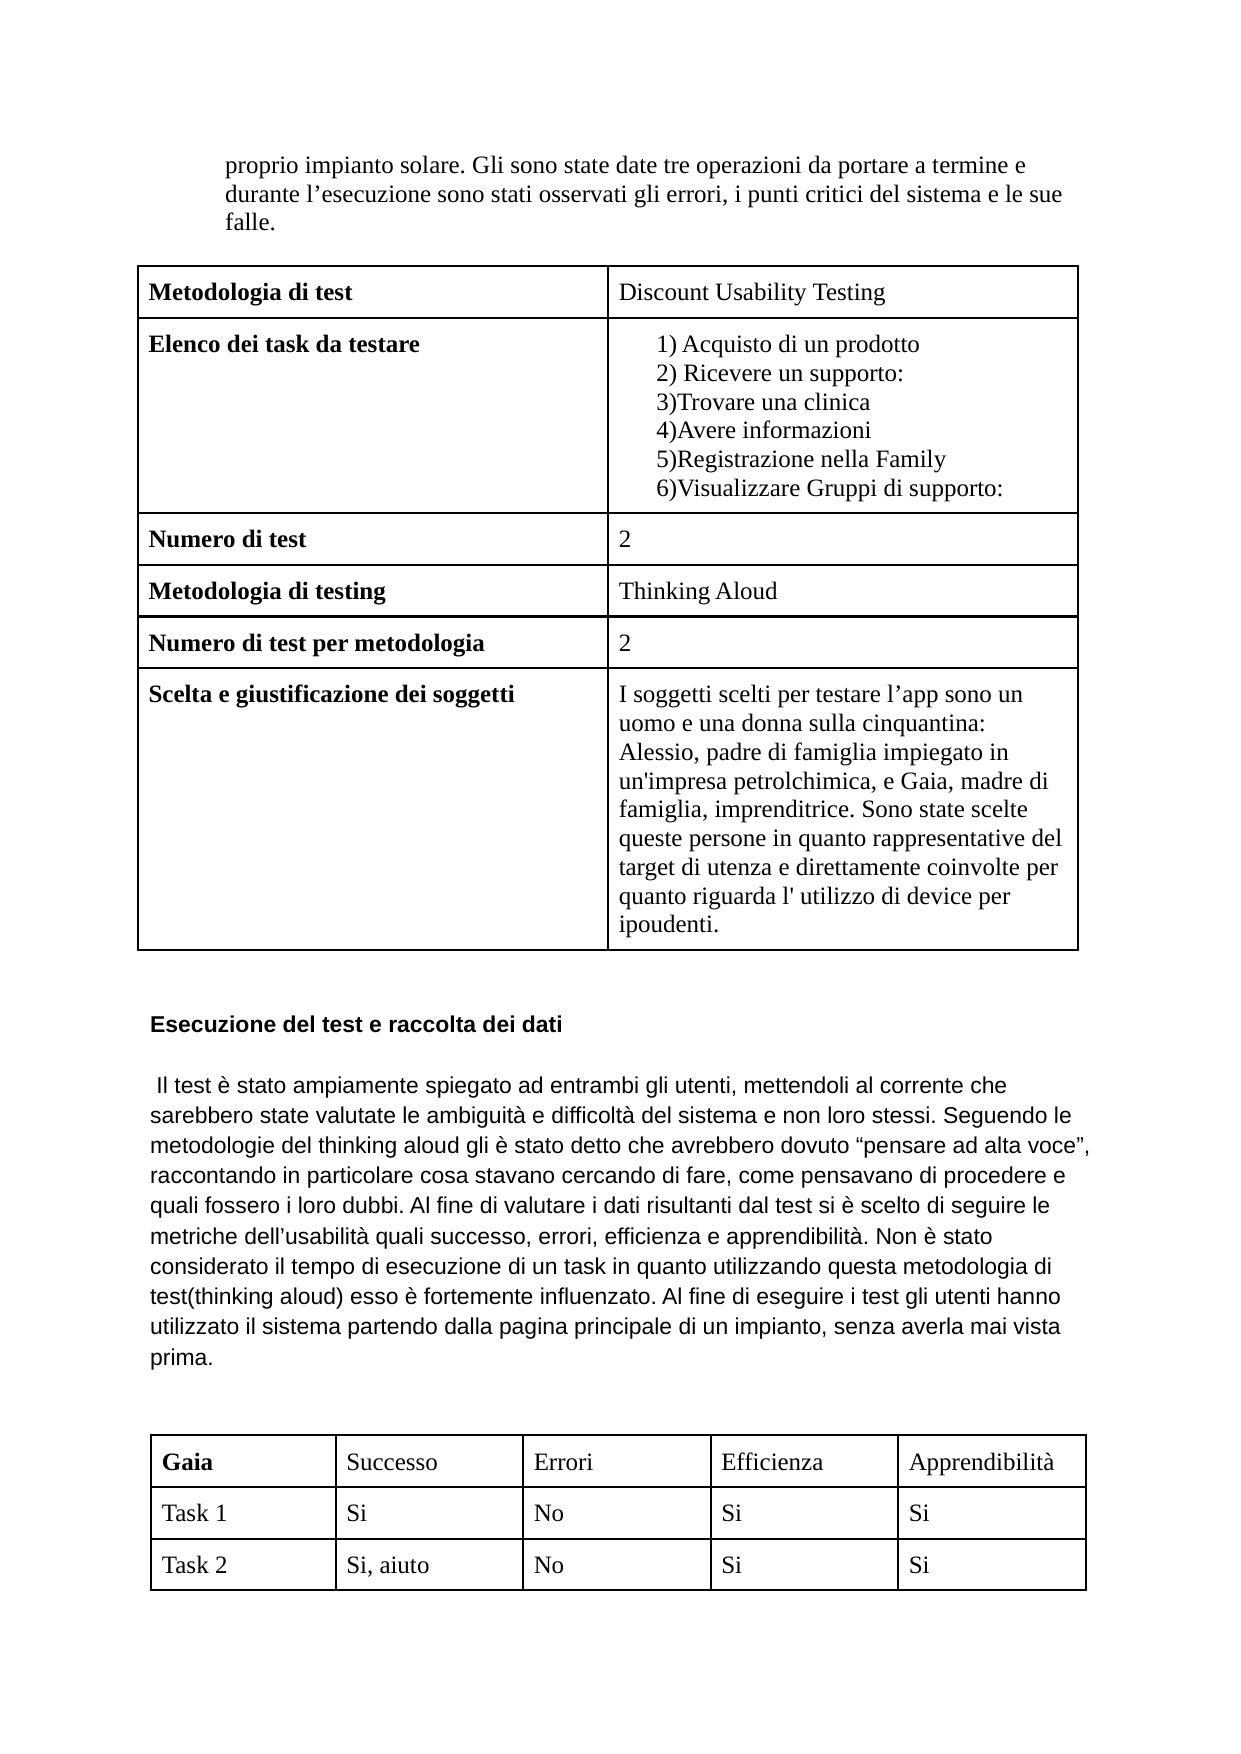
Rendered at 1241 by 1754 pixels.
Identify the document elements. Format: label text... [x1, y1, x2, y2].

table_cell Si [337, 1488, 522, 1537]
table_header Gaia [152, 1436, 335, 1486]
table_cell 2 [609, 514, 1077, 564]
table_cell Si [712, 1488, 897, 1537]
table_cell Thinking Aloud [609, 566, 1077, 615]
table_cell Si, aiuto [337, 1540, 522, 1589]
table_cell Si [899, 1488, 1085, 1537]
table_header Apprendibilità [899, 1436, 1085, 1486]
table_cell No [524, 1488, 710, 1537]
table_cell Si [899, 1540, 1085, 1589]
table_cell 1) Acquisto di un prodotto 2) Ricevere un supporto: 3)Trovare una clinica 4)Avere informazioni 5)Registrazione nella Family 6)Visualizzare Gruppi di supporto: [609, 319, 1077, 512]
table_header Successo [337, 1436, 522, 1486]
table_cell Numero di test per metodologia [139, 618, 607, 667]
table_cell I soggetti scelti per testare l’app sono un uomo e una donna sulla cinquantina: Alessio,​ padre di famiglia impiegato in un'impresa petrolchimica, e Gaia, ​madre di famiglia, imprenditrice. Sono state scelte queste persone in quanto rappresentative del target di utenza e direttamente coinvolte per quanto riguarda l' utilizzo di device per ipoudenti. [609, 669, 1077, 949]
table_cell 2 [609, 618, 1077, 667]
table_header Discount Usability Testing [609, 267, 1077, 317]
text proprio impianto solare. Gli sono state date tre operazioni da portare a termine e durante l’esecuzione sono stati osservati gli errori, i punti critici del sistema e le sue falle. [187, 150, 1090, 236]
table_cell Task 2 [152, 1540, 335, 1589]
table_header Efficienza [712, 1436, 897, 1486]
table_cell Si [712, 1540, 897, 1589]
text Il test è stato ampiamente spiegato ad entrambi gli utenti, mettendoli al corrente che sarebbero state valutate le ambiguità e difficoltà del sistema e non loro stessi. Seguendo le metodologie del thinking aloud gli è stato detto che avrebbero dovuto “pensare ad alta voce”, raccontando in particolare cosa stavano cercando di fare, come pensavano di procedere e quali fossero i loro dubbi. Al fine di valutare i dati risultanti dal test si è scelto di seguire le metriche dell’usabilità quali successo, errori, efficienza e apprendibilità. Non è stato considerato il tempo di esecuzione di un task in quanto utilizzando questa metodologia di test(thinking aloud) esso è fortemente influenzato. Al fine di eseguire i test gli utenti hanno utilizzato il sistema partendo dalla pagina principale di un impianto, senza averla mai vista prima. [150, 1072, 1090, 1370]
table_cell Elenco dei task da testare [139, 319, 607, 512]
table_cell Numero di test [139, 514, 607, 564]
table_header Metodologia di test [139, 267, 607, 317]
table_cell No [524, 1540, 710, 1589]
table_header Errori [524, 1436, 710, 1486]
text Esecuzione del test e raccolta dei dati [150, 1011, 1090, 1038]
table_cell Task 1 [152, 1488, 335, 1537]
table_cell Metodologia di testing [139, 566, 607, 615]
table_cell Scelta e giustificazione dei soggetti [139, 669, 607, 949]
